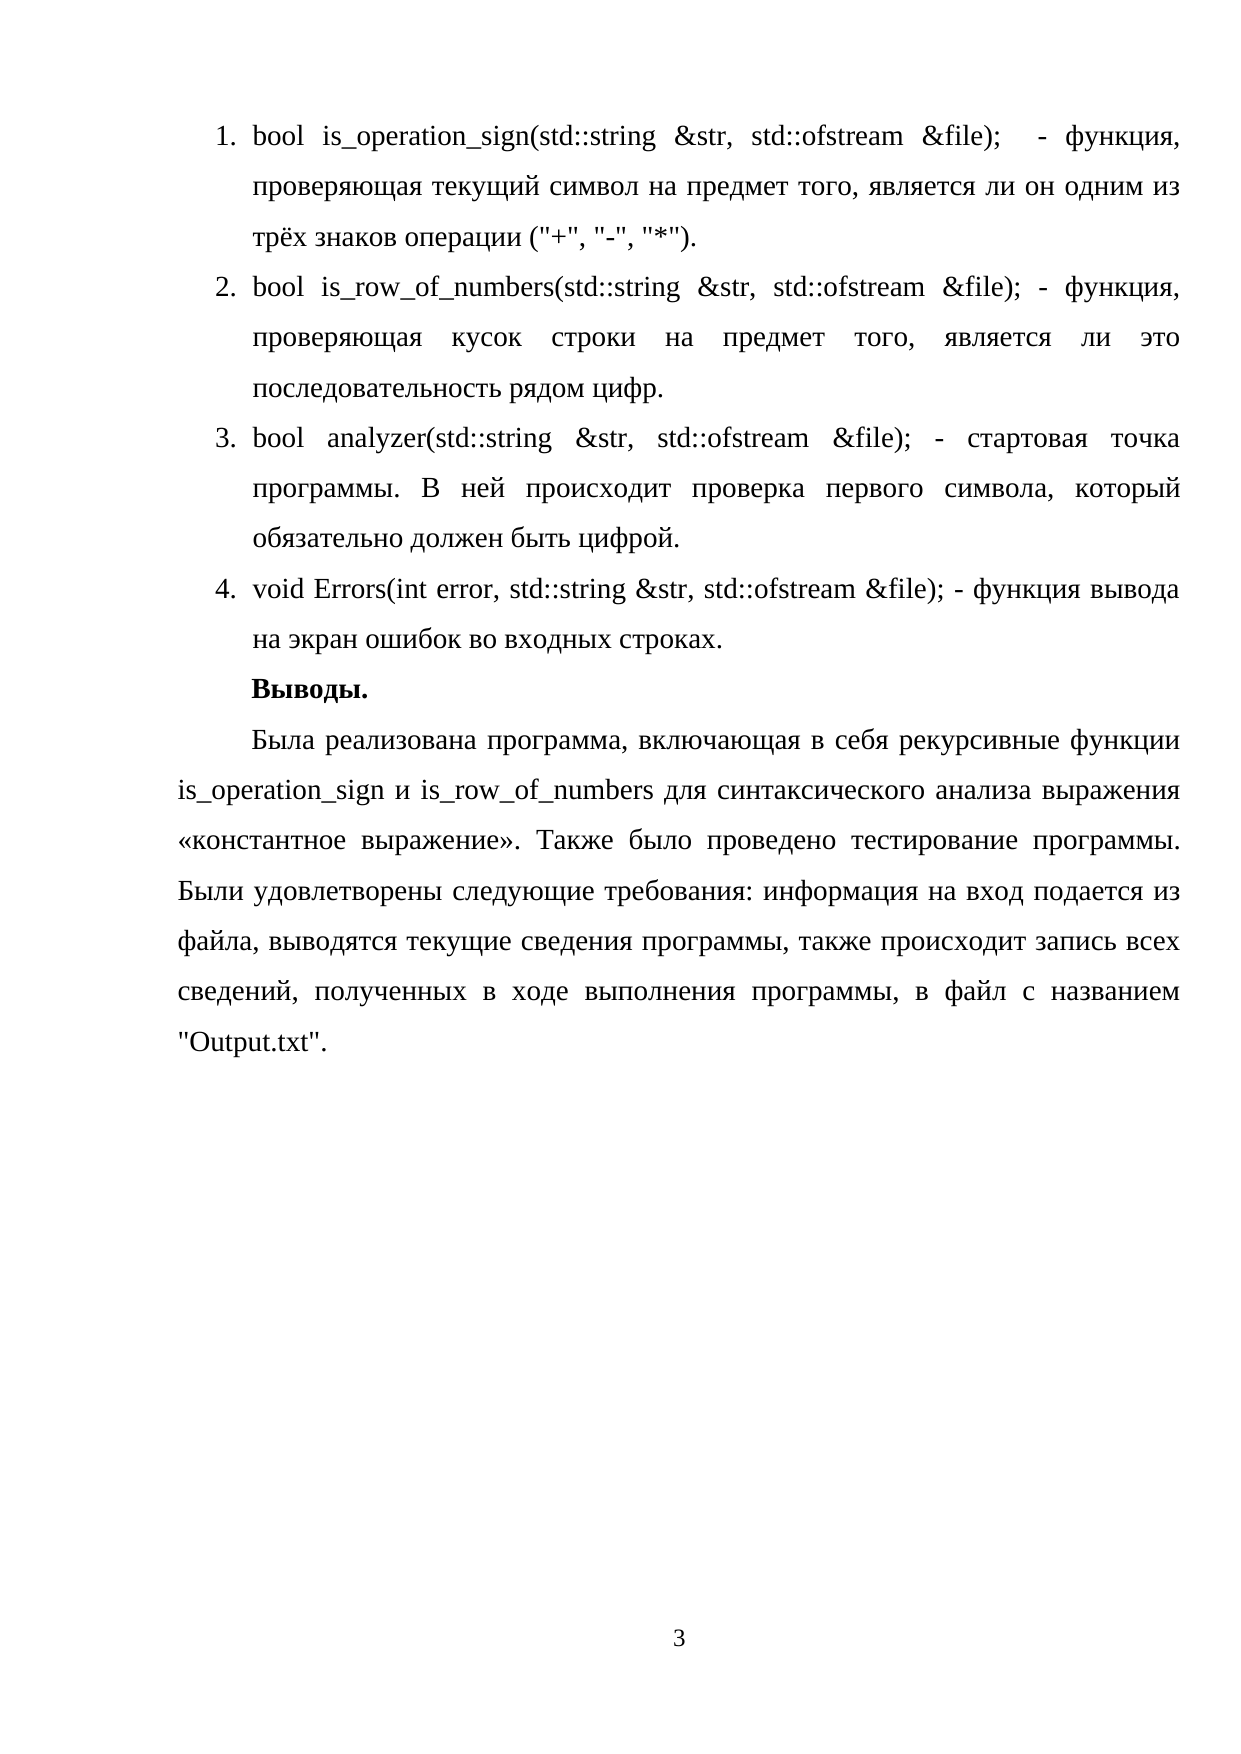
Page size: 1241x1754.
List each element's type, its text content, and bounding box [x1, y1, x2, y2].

list void Errors(int error, std::string &str, std::ofstream &file); - функция вывода на экран ошибок во входных строках. [215, 571, 1181, 655]
text Была реализована программа, включающая в себя рекурсивные функции is_operation_sign и is_row_of_numbers для синтаксического анализа выражения «константное выражение». Также было проведено тестирование программы. Были удовлетворены следующие требования: информация на вход подается из файла, выводятся текущие сведения программы, также происходит запись всех сведений, полученных в ходе выполнения программы, в файл с названием "Output.txt". [177, 722, 1181, 1057]
text Выводы. [177, 672, 1181, 705]
list bool analyzer(std::string &str, std::ofstream &file); - стартовая точка программы. В ней происходит проверка первого символа, который обязательно должен быть цифрой. [215, 420, 1181, 554]
list bool is_operation_sign(std::string &str, std::ofstream &file); - функция, проверяющая текущий символ на предмет того, является ли он одним из трёх знаков операции ("+", "-", "*"). [215, 118, 1181, 252]
list bool is_row_of_numbers(std::string &str, std::ofstream &file); - функция, проверяющая кусок строки на предмет того, является ли это последовательность рядом цифр. [215, 269, 1181, 403]
